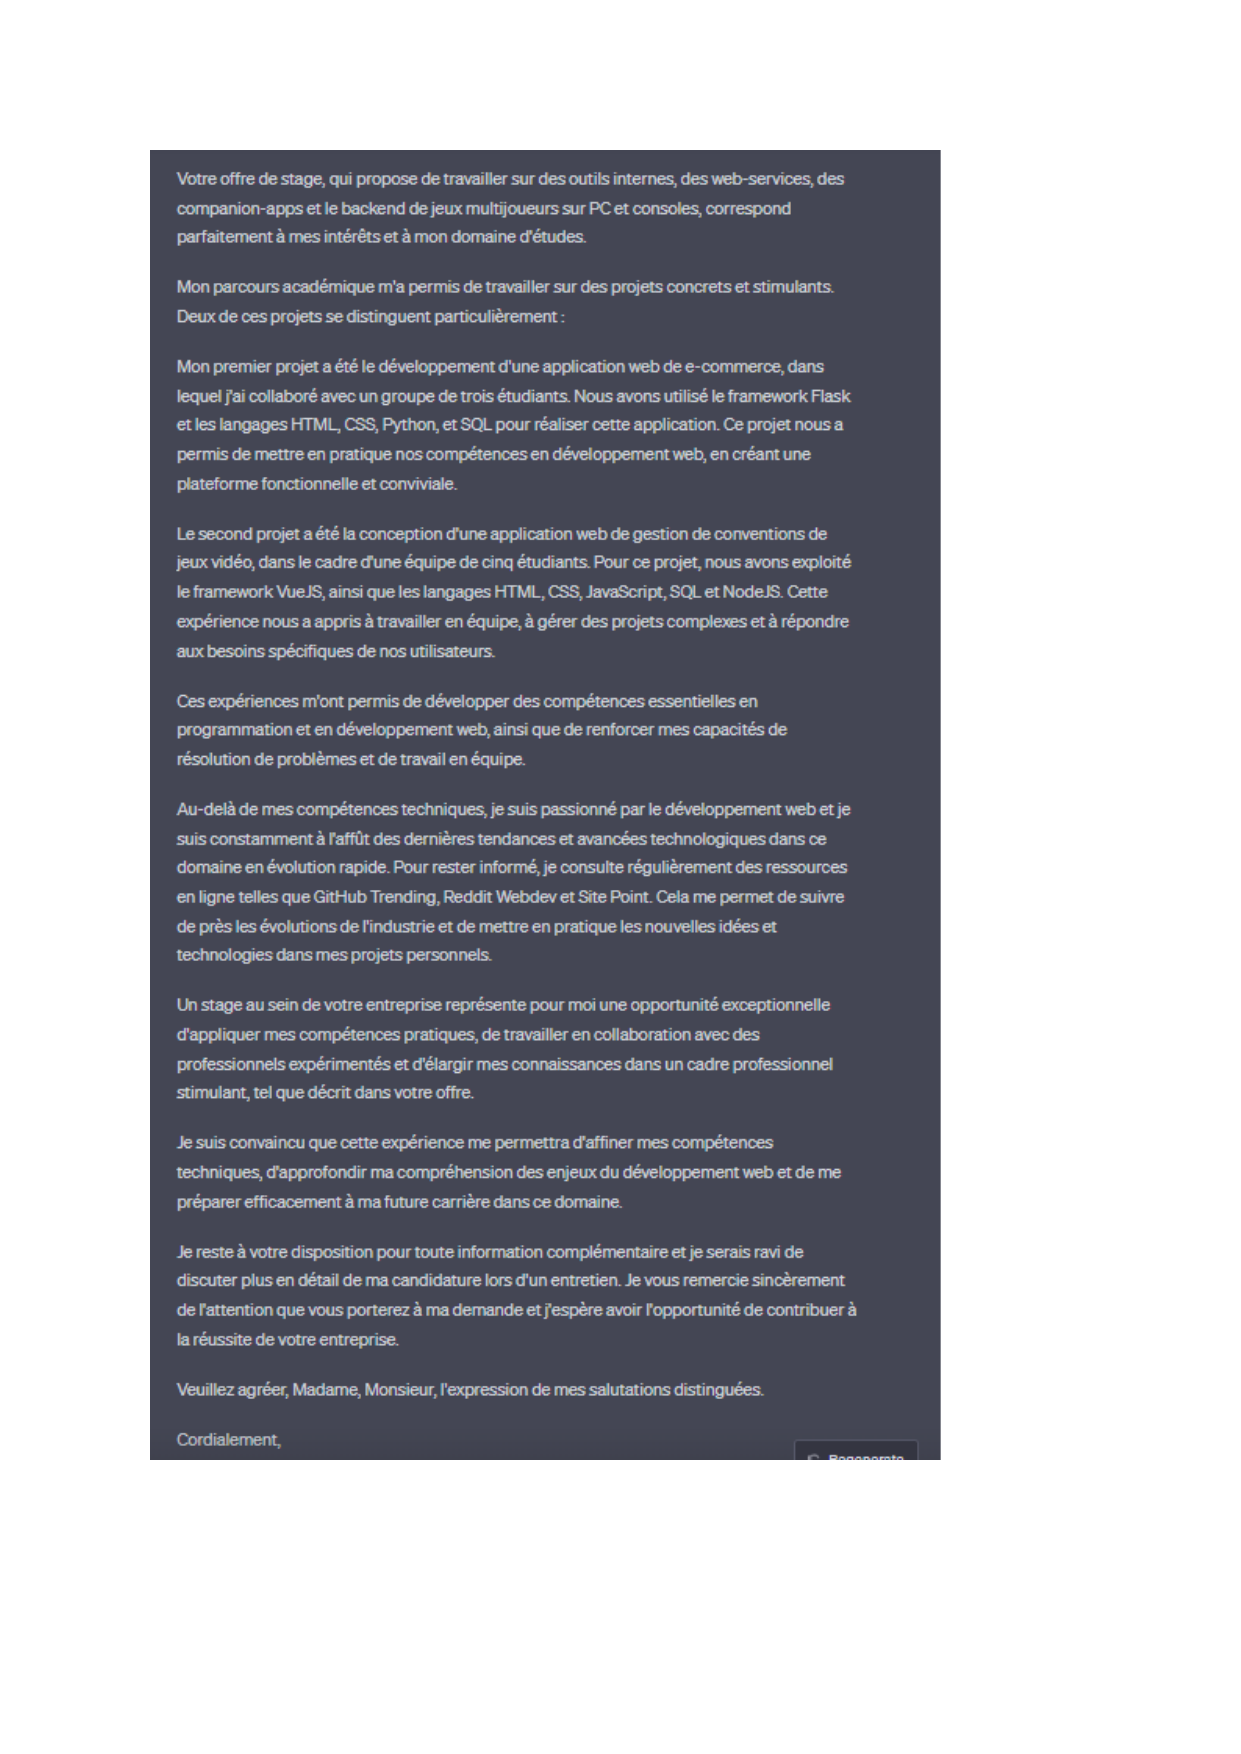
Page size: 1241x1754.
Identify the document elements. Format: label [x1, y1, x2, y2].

picture [150, 150, 941, 1460]
